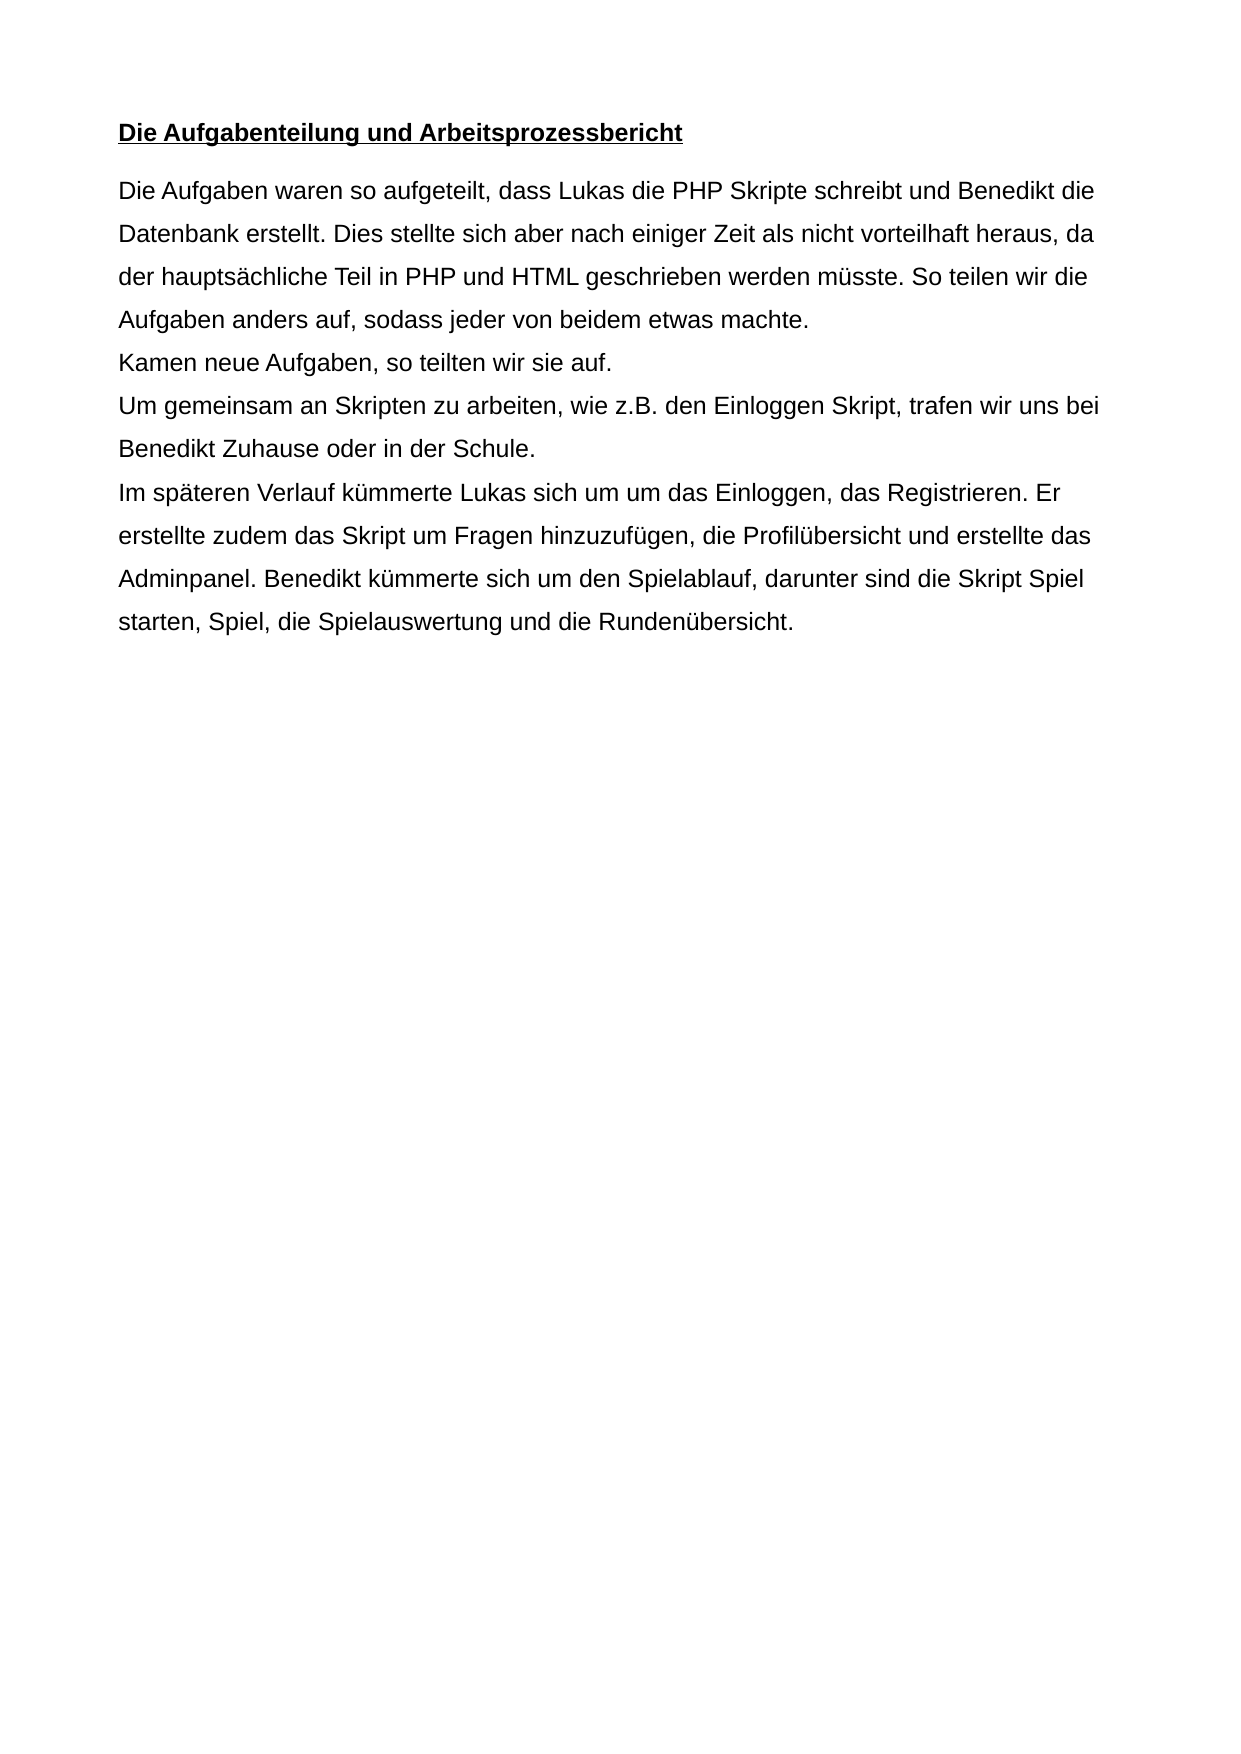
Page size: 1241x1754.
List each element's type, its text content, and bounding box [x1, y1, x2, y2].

text Die Aufgabenteilung und Arbeitsprozessbericht [118, 118, 1122, 147]
text Im späteren Verlauf kümmerte Lukas sich um um das Einloggen, das Registrieren. Er erstellte zudem das Skript um Fragen hinzuzufügen, die Profilübersicht und erstellte das Adminpanel. Benedikt kümmerte sich um den Spielablauf, darunter sind die Skript Spiel starten, Spiel, die Spielauswertung und die Rundenübersicht. [118, 477, 1122, 636]
text Kamen neue Aufgaben, so teilten wir sie auf. [118, 348, 1122, 377]
text Die Aufgaben waren so aufgeteilt, dass Lukas die PHP Skripte schreibt und Benedikt die Datenbank erstellt. Dies stellte sich aber nach einiger Zeit als nicht vorteilhaft heraus, da der hauptsächliche Teil in PHP und HTML geschrieben werden müsste. So teilen wir die Aufgaben anders auf, sodass jeder von beidem etwas machte. [118, 176, 1122, 334]
text Um gemeinsam an Skripten zu arbeiten, wie z.B. den Einloggen Skript, trafen wir uns bei Benedikt Zuhause oder in der Schule. [118, 391, 1122, 463]
